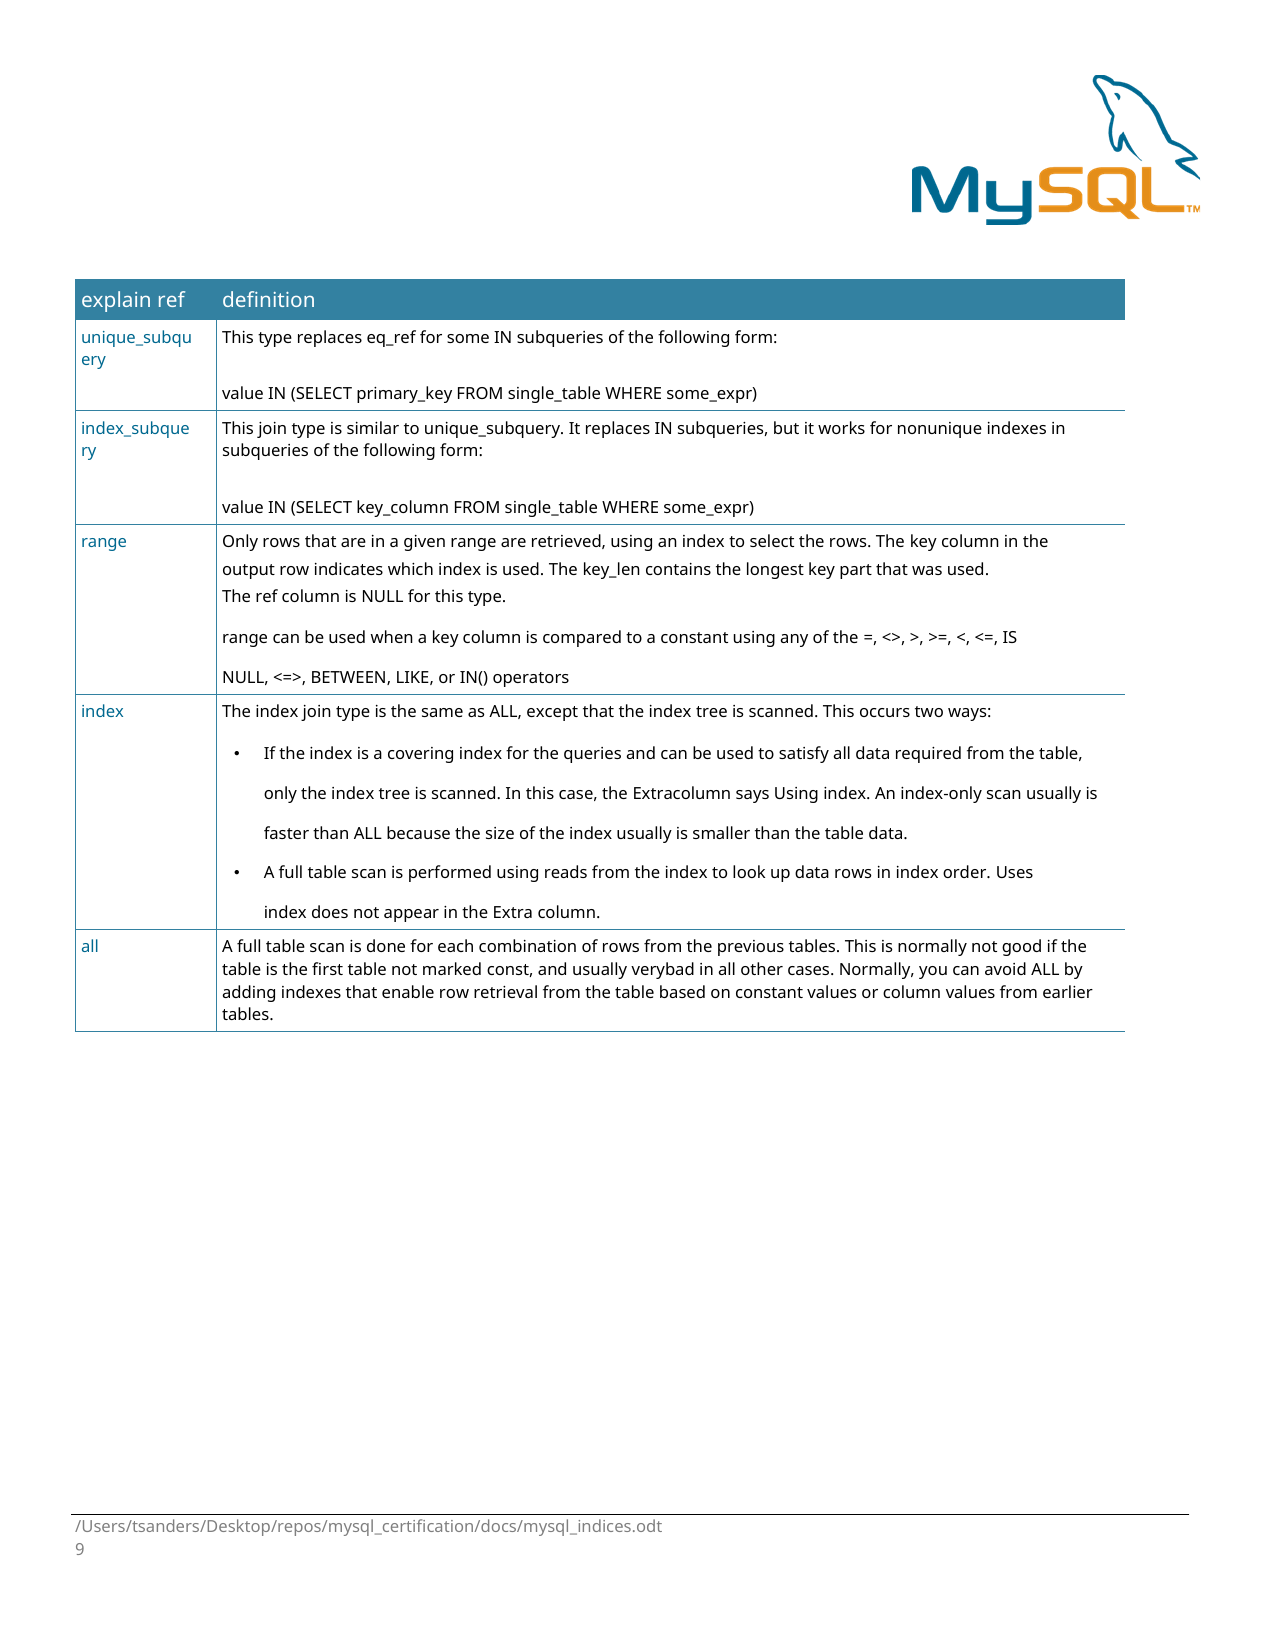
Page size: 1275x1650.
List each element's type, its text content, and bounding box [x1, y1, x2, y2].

table_cell This join type is similar to unique_subquery. It replaces IN subqueries, but it works for nonunique indexes in subqueries of the following form: value IN (SELECT key_column FROM single_table WHERE some_expr) [217, 411, 1125, 524]
table_cell unique_subquery [76, 320, 216, 410]
table_cell index [76, 695, 216, 929]
table_cell index_subquery [76, 411, 216, 524]
table_header explain ref [76, 280, 216, 319]
picture [912, 75, 1200, 225]
table_cell This type replaces eq_ref for some IN subqueries of the following form: value IN (SELECT primary_key FROM single_table WHERE some_expr) [217, 320, 1125, 410]
table_header definition [217, 280, 1125, 319]
table_cell Only rows that are in a given range are retrieved, using an index to select the rows. The key column in the output row indicates which index is used. The key_len contains the longest key part that was used. The ref column is NULL for this type. range can be used when a key column is compared to a constant using any of the =, <>, >, >=, <, <=, IS NULL, <=>, BETWEEN, LIKE, or IN() operators [217, 525, 1125, 694]
table_cell all [76, 930, 216, 1031]
table_cell range [76, 525, 216, 694]
picture [1108, 75, 1200, 176]
table_cell A full table scan is done for each combination of rows from the previous tables. This is normally not good if the table is the first table not marked const, and usually verybad in all other cases. Normally, you can avoid ALL by adding indexes that enable row retrieval from the table based on constant values or column values from earlier tables. [217, 930, 1125, 1031]
table_cell The index join type is the same as ALL, except that the index tree is scanned. This occurs two ways: If the index is a covering index for the queries and can be used to satisfy all data required from the table, only the index tree is scanned. In this case, the Extracolumn says Using index. An index-only scan usually is faster than ALL because the size of the index usually is smaller than the table data. A full table scan is performed using reads from the index to look up data rows in index order. Uses index does not appear in the Extra column. [217, 695, 1125, 929]
